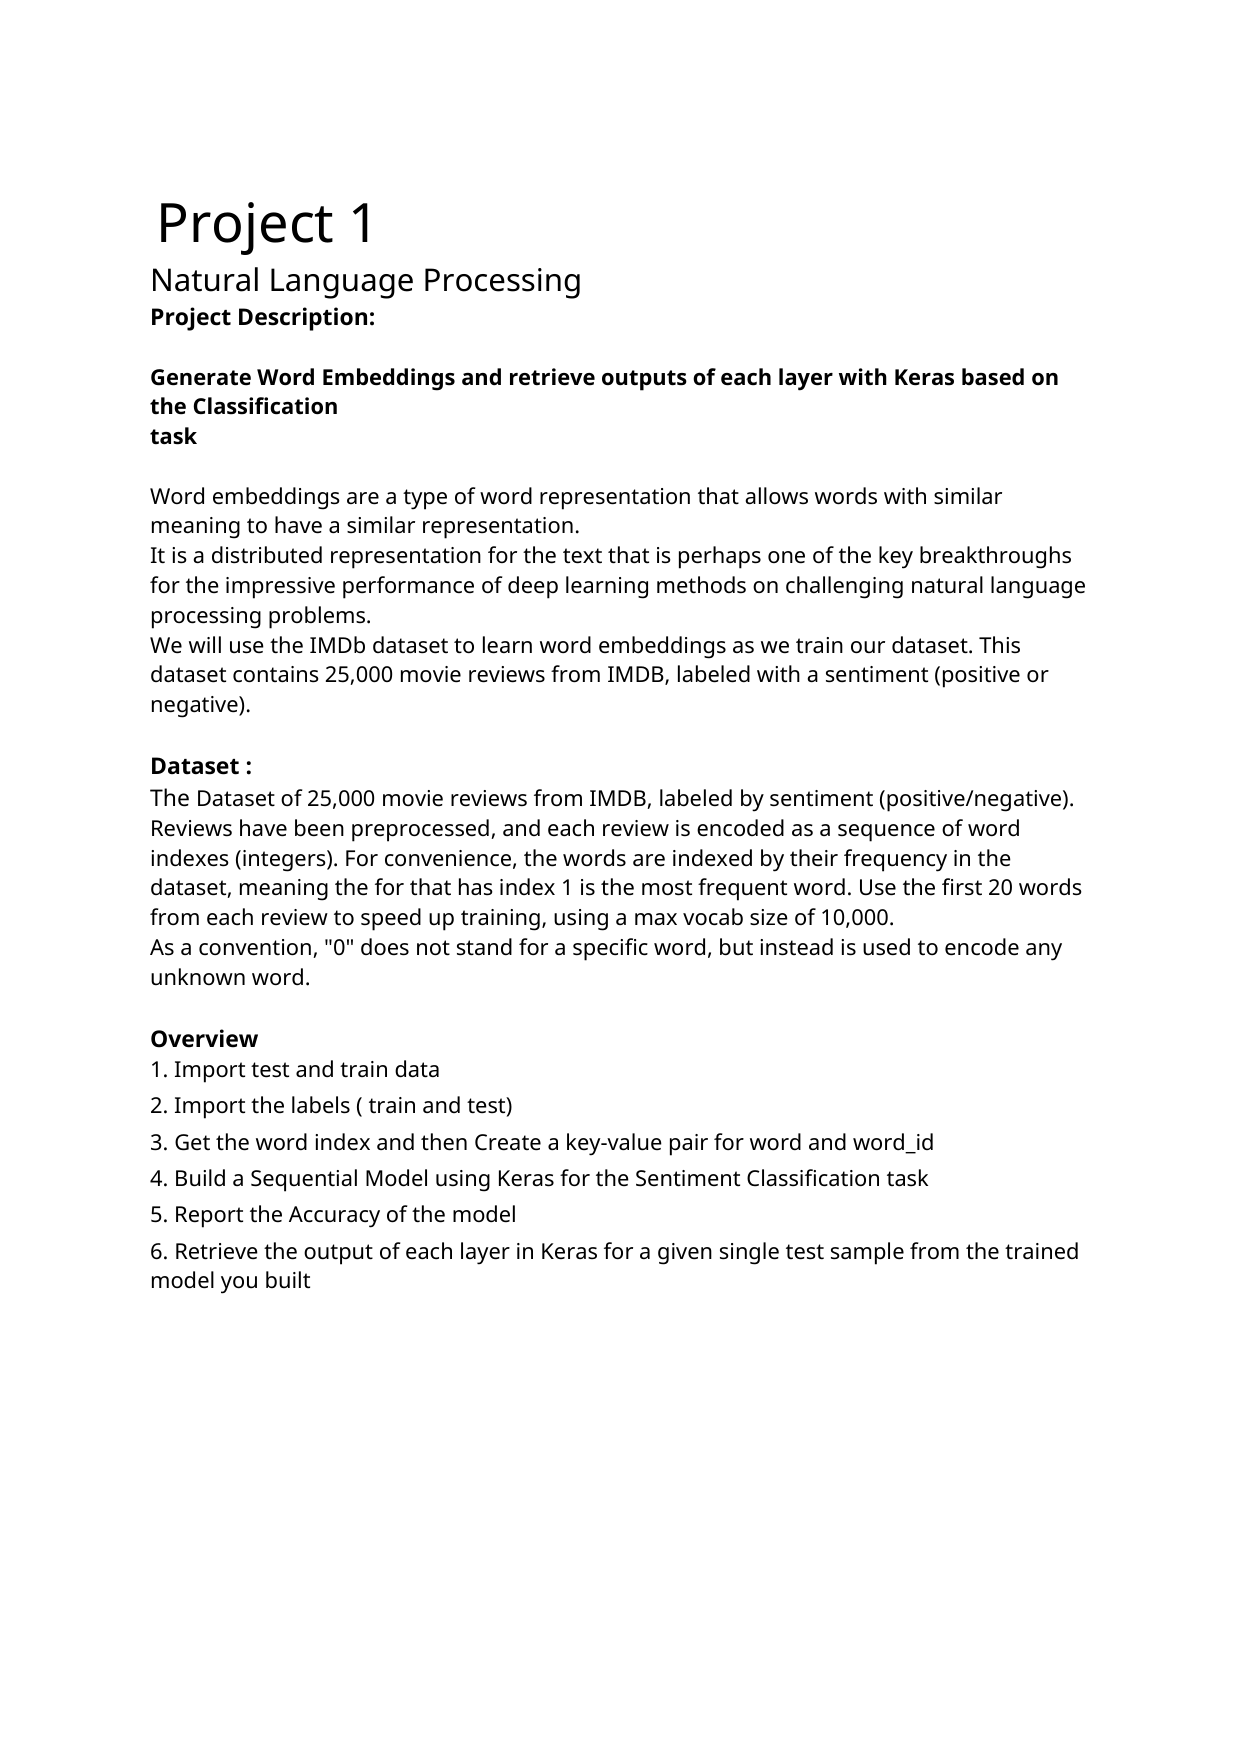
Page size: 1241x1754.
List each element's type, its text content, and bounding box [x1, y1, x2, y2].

text Dataset : [150, 750, 1090, 781]
text 6. Retrieve the output of each layer in Keras for a given single test sample from the trained model you built [150, 1236, 1090, 1295]
text 1. Import test and train data [150, 1054, 1090, 1084]
text 2. Import the labels ( train and test) [150, 1090, 1090, 1120]
text Word embeddings are a type of word representation that allows words with similar meaning to have a similar representation. [150, 481, 1090, 540]
text It is a distributed representation for the text that is perhaps one of the key breakthroughs for the impressive performance of deep learning methods on challenging natural language processing problems. [150, 540, 1090, 629]
text Project 1 [150, 184, 1090, 258]
text 3. Get the word index and then Create a key-value pair for word and word_id [150, 1127, 1090, 1156]
text We will use the IMDb dataset to learn word embeddings as we train our dataset. This dataset contains 25,000 movie reviews from IMDB, labeled with a sentiment (positive or negative). [150, 629, 1090, 719]
text Overview [150, 1023, 1090, 1054]
text Project Description: [150, 300, 1090, 332]
text 5. Report the Accuracy of the model [150, 1199, 1090, 1229]
text task [150, 421, 1090, 451]
text 4. Build a Sequential Model using Keras for the Sentiment Classification task [150, 1163, 1090, 1193]
text Generate Word Embeddings and retrieve outputs of each layer with Keras based on the Classification [150, 361, 1090, 421]
text As a convention, "0" does not stand for a specific word, but instead is used to encode any unknown word. [150, 932, 1090, 991]
text The Dataset of 25,000 movie reviews from IMDB, labeled by sentiment (positive/negative). Reviews have been preprocessed, and each review is encoded as a sequence of word indexes (integers). For convenience, the words are indexed by their frequency in the dataset, meaning the for that has index 1 is the most frequent word. Use the first 20 words from each review to speed up training, using a max vocab size of 10,000. [150, 781, 1090, 932]
text Natural Language Processing [150, 258, 1090, 300]
